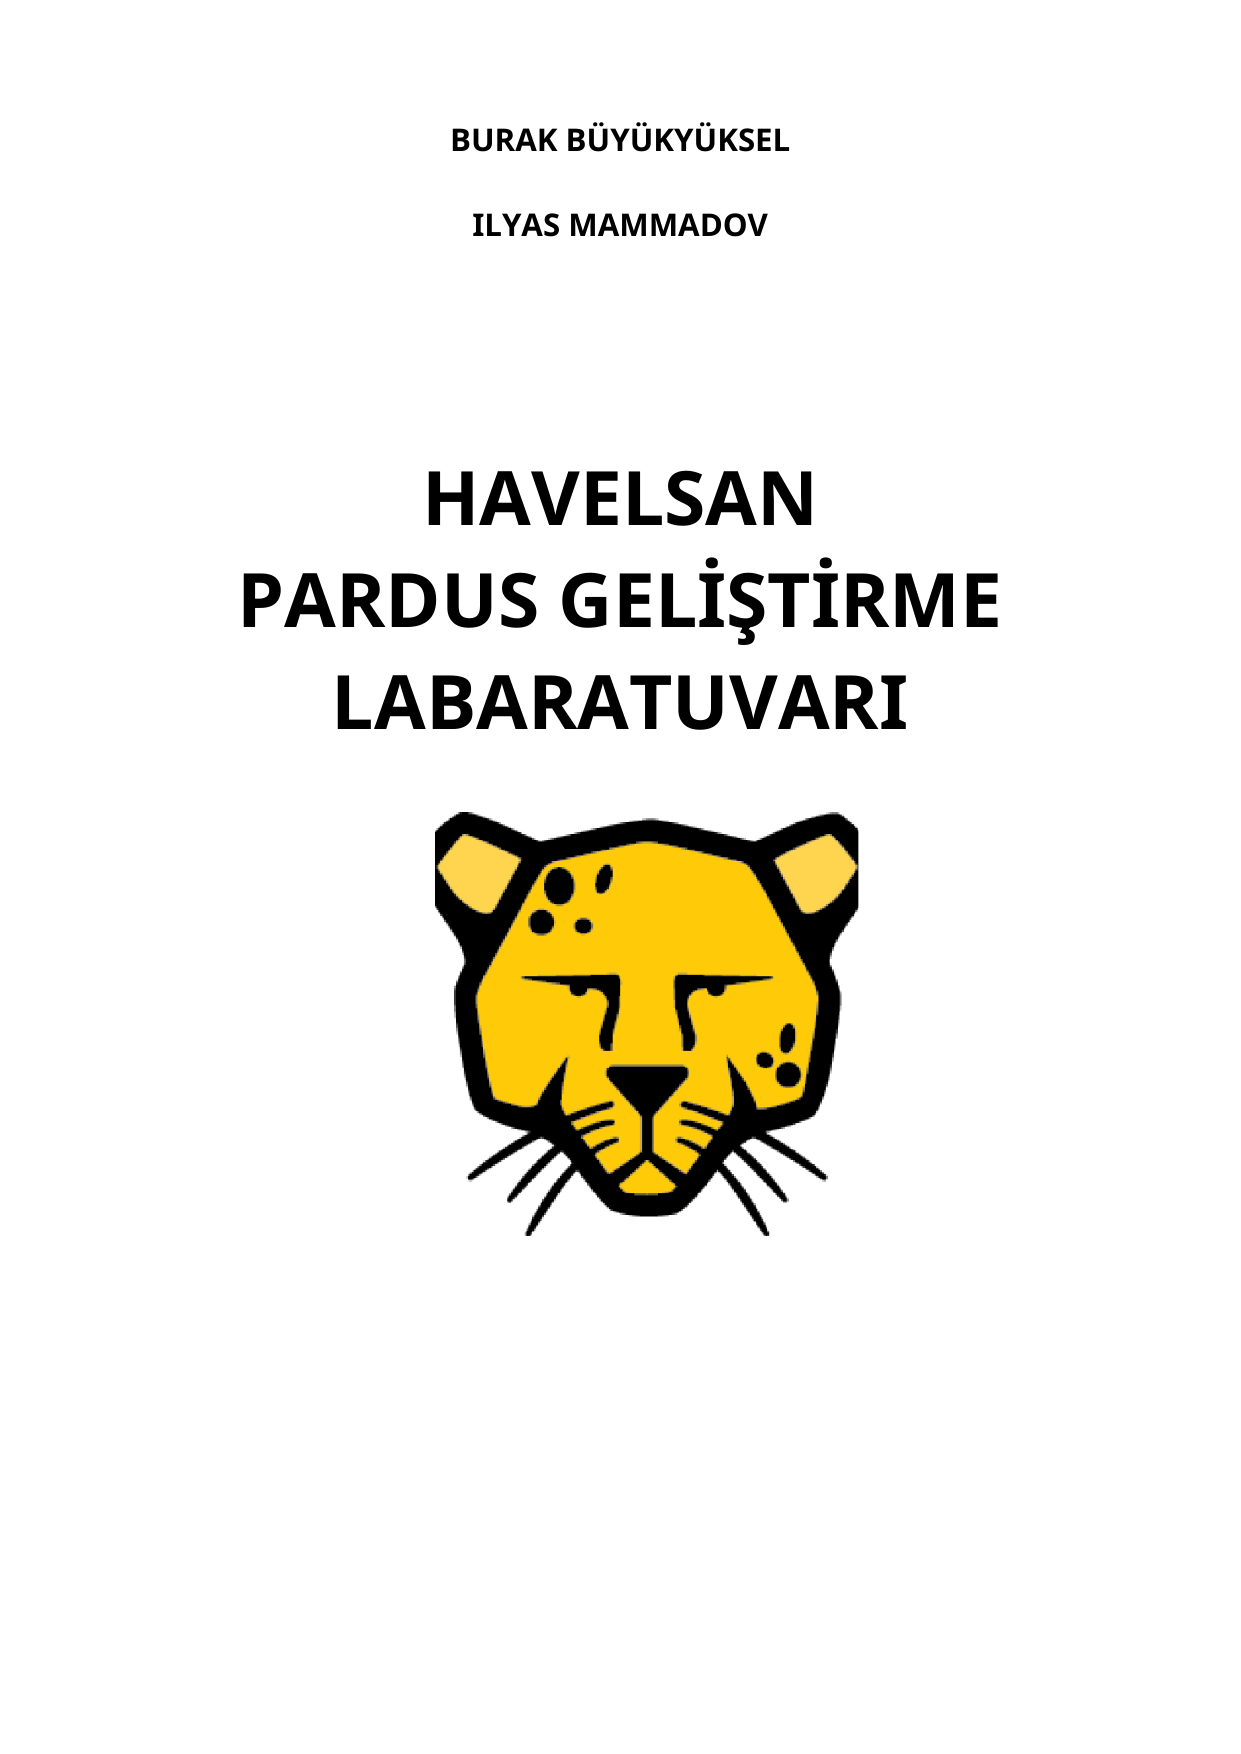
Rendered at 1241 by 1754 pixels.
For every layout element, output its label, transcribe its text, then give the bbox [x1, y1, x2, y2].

text BURAK BÜYÜKYÜKSEL [118, 118, 1122, 161]
picture [435, 812, 859, 1236]
text PARDUS GELİŞTİRME LABARATUVARI [118, 547, 1122, 752]
text ILYAS MAMMADOV [118, 203, 1122, 246]
text HAVELSAN [118, 445, 1122, 547]
